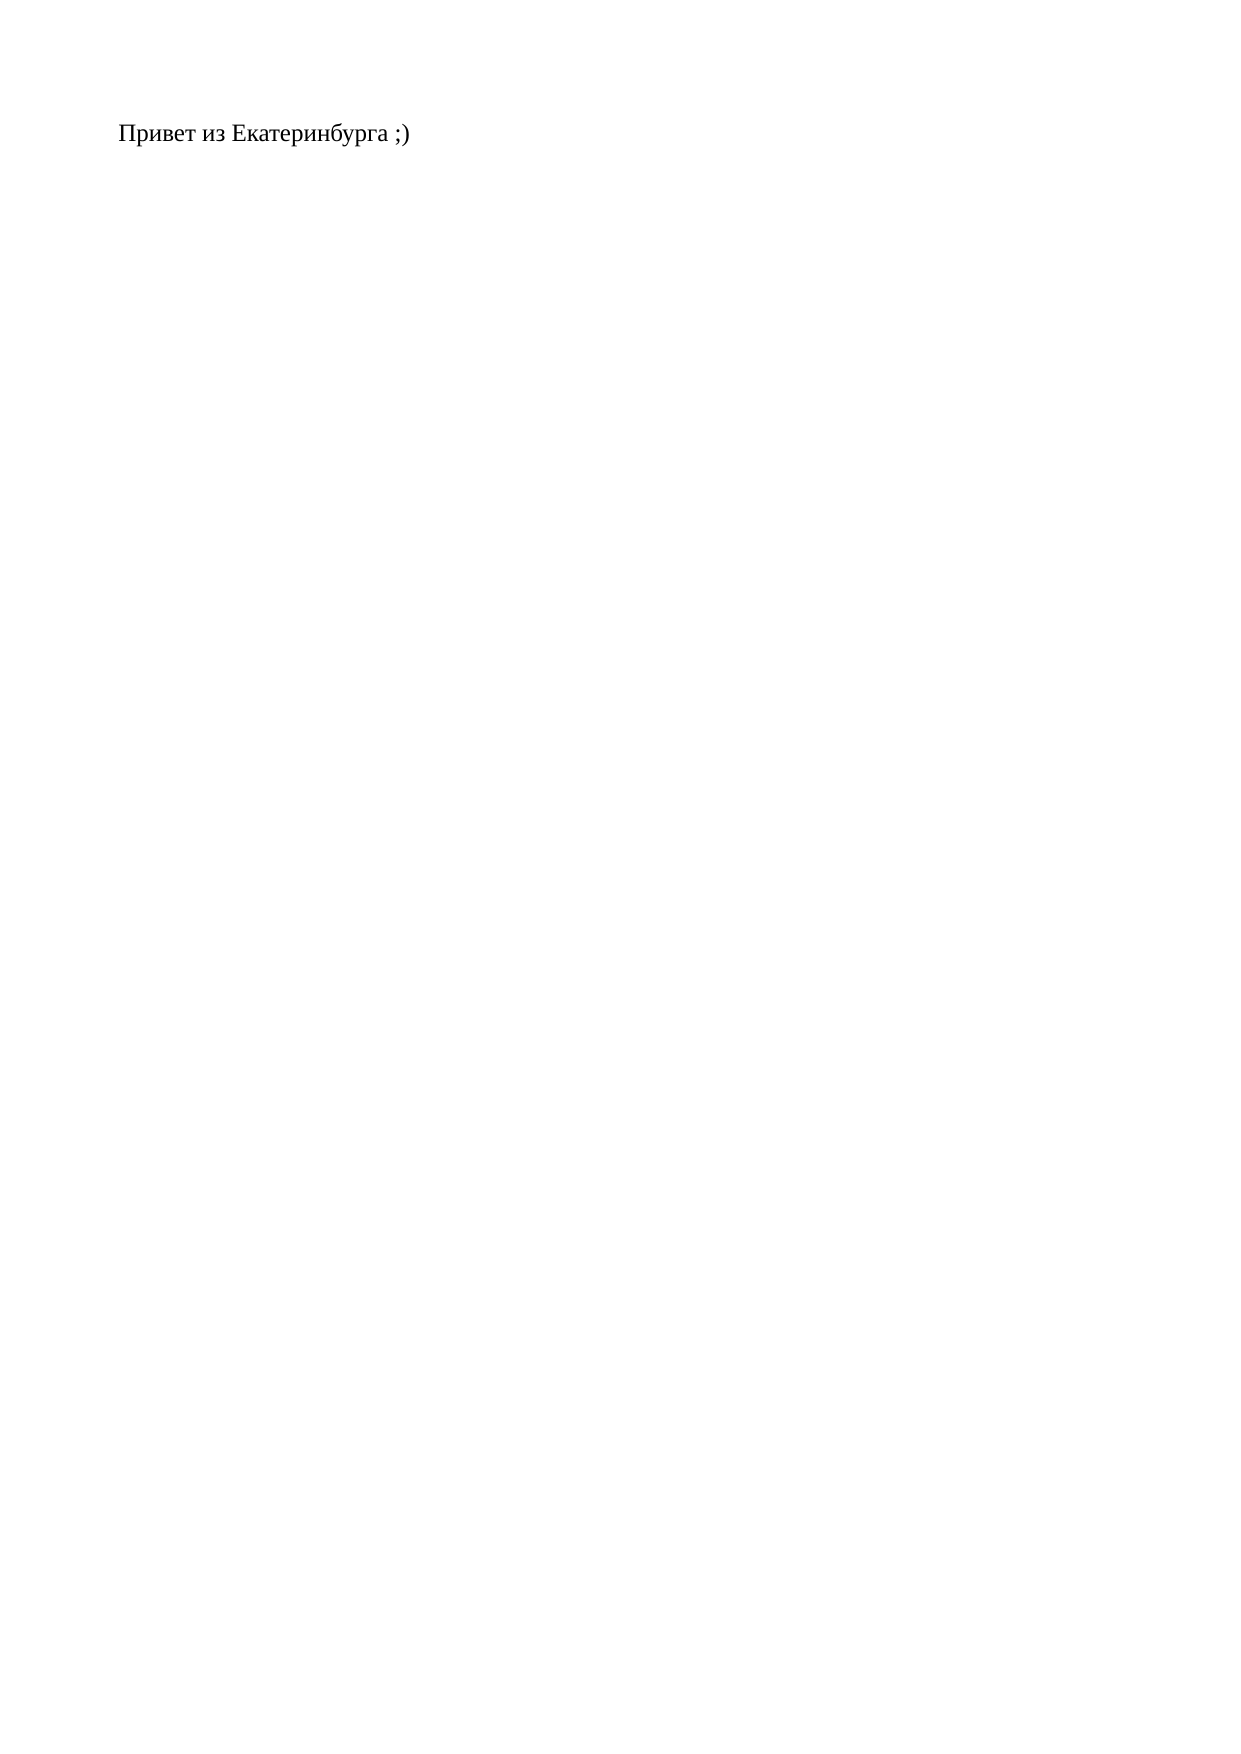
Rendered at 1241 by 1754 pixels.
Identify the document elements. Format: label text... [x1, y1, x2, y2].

text Привет из Екатеринбурга ;) [118, 118, 1122, 147]
